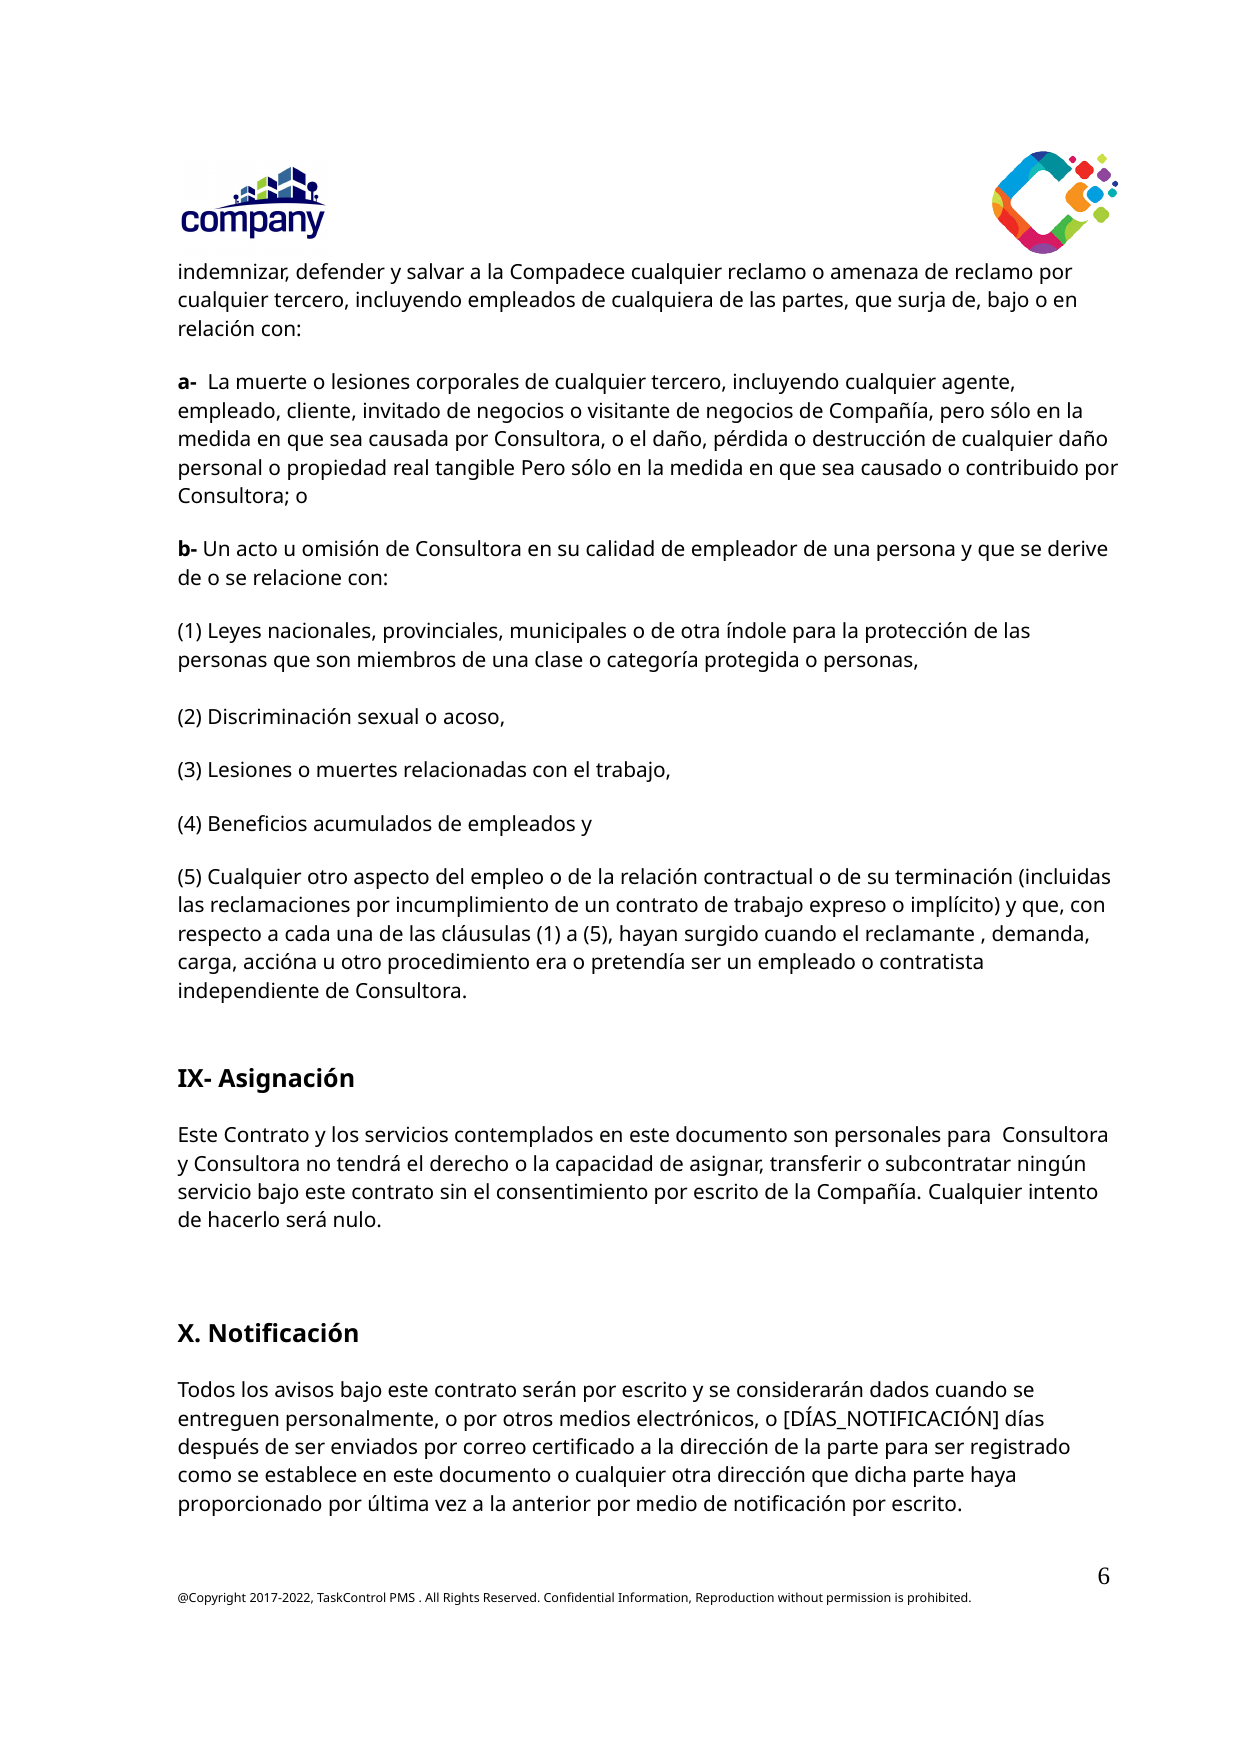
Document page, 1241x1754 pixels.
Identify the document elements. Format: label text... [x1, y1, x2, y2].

text (5) Cualquier otro aspecto del empleo o de la relación contractual o de su terminación (incluidas las reclamaciones por incumplimiento de un contrato de trabajo expreso o implícito) y que, con respecto a cada una de las cláusulas (1) a (5), hayan surgido cuando el reclamante , demanda, carga, accióna u otro procedimiento era o pretendía ser un empleado o contratista independiente de Consultora. IX- Asignación [177, 862, 1122, 1095]
picture [989, 147, 1121, 257]
text Este Contrato y los servicios contemplados en este documento son personales para Consultora y Consultora no tendrá el derecho o la capacidad de asignar, transferir o subcontratar ningún servicio bajo este contrato sin el consentimiento por escrito de la Compañía. Cualquier intento de hacerlo será nulo. [177, 1120, 1122, 1263]
text Todos los avisos bajo este contrato serán por escrito y se considerarán dados cuando se entreguen personalmente, o por otros medios electrónicos, o [DÍAS_NOTIFICACIÓN] días después de ser enviados por correo certificado a la dirección de la parte para ser registrado como se establece en este documento o cualquier otra dirección que dicha parte haya proporcionado por última vez a la anterior por medio de notificación por escrito. [177, 1375, 1122, 1517]
text (3) Lesiones o muertes relacionadas con el trabajo, [177, 755, 1122, 784]
text b- Un acto u omisión de Consultora en su calidad de empleador de una persona y que se derive de o se relacione con: [177, 534, 1122, 591]
text X. Notificación [177, 1288, 1122, 1350]
text (1) Leyes nacionales, provinciales, municipales o de otra índole para la protección de las personas que son miembros de una clase o categoría protegida o personas, (2) Discriminación sexual o acoso, [177, 616, 1122, 730]
text indemnizar, defender y salvar a la Compadece cualquier reclamo o amenaza de reclamo por cualquier tercero, incluyendo empleados de cualquiera de las partes, que surja de, bajo o en relación con: [177, 257, 1122, 342]
text a- La muerte o lesiones corporales de cualquier tercero, incluyendo cualquier agente, empleado, cliente, invitado de negocios o visitante de negocios de Compañía, pero sólo en la medida en que sea causada por Consultora, o el daño, pérdida o destrucción de cualquier daño personal o propiedad real tangible Pero sólo en la medida en que sea causado o contribuido por Consultora; o [177, 367, 1122, 509]
picture [177, 147, 334, 257]
text (4) Beneficios acumulados de empleados y [177, 809, 1122, 837]
